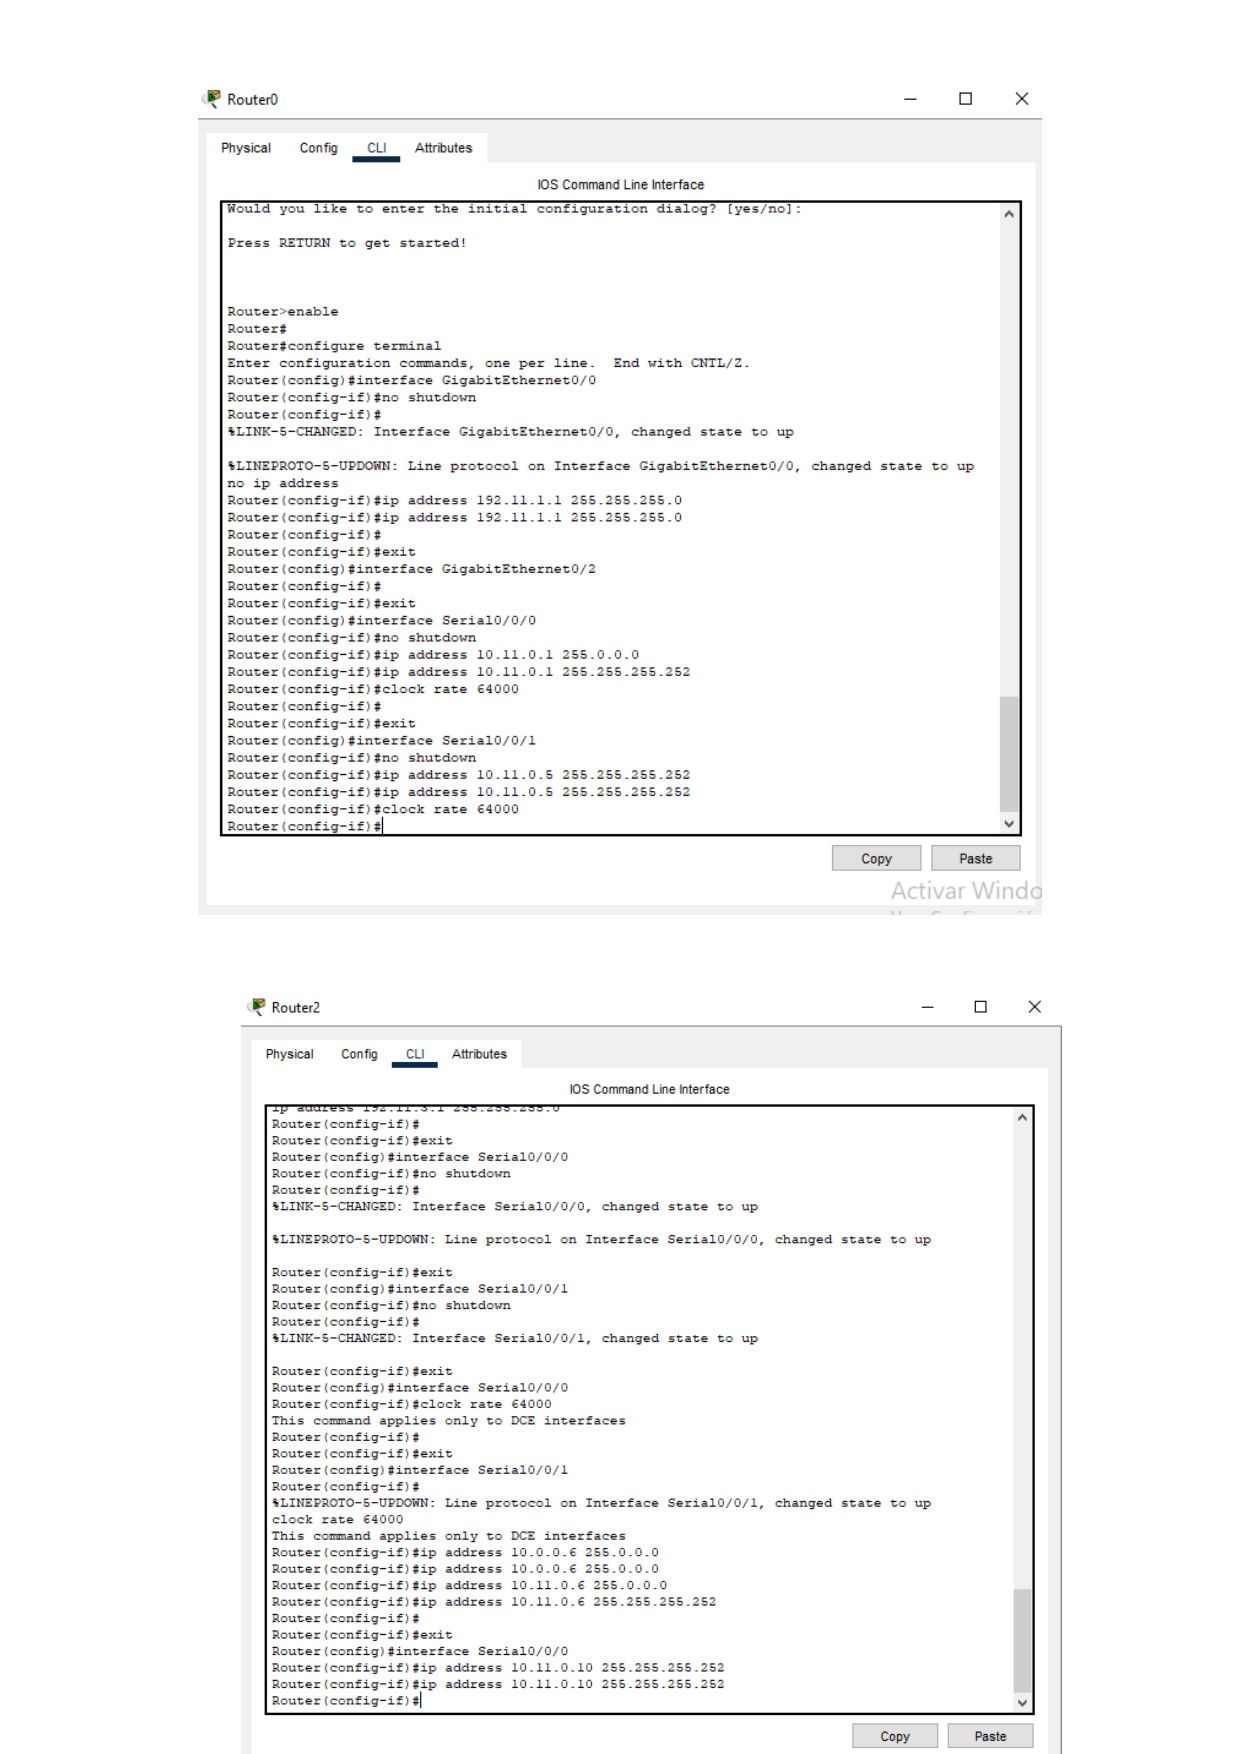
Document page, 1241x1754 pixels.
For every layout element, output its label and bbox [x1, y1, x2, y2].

picture [240, 995, 1062, 1754]
picture [198, 84, 1043, 915]
